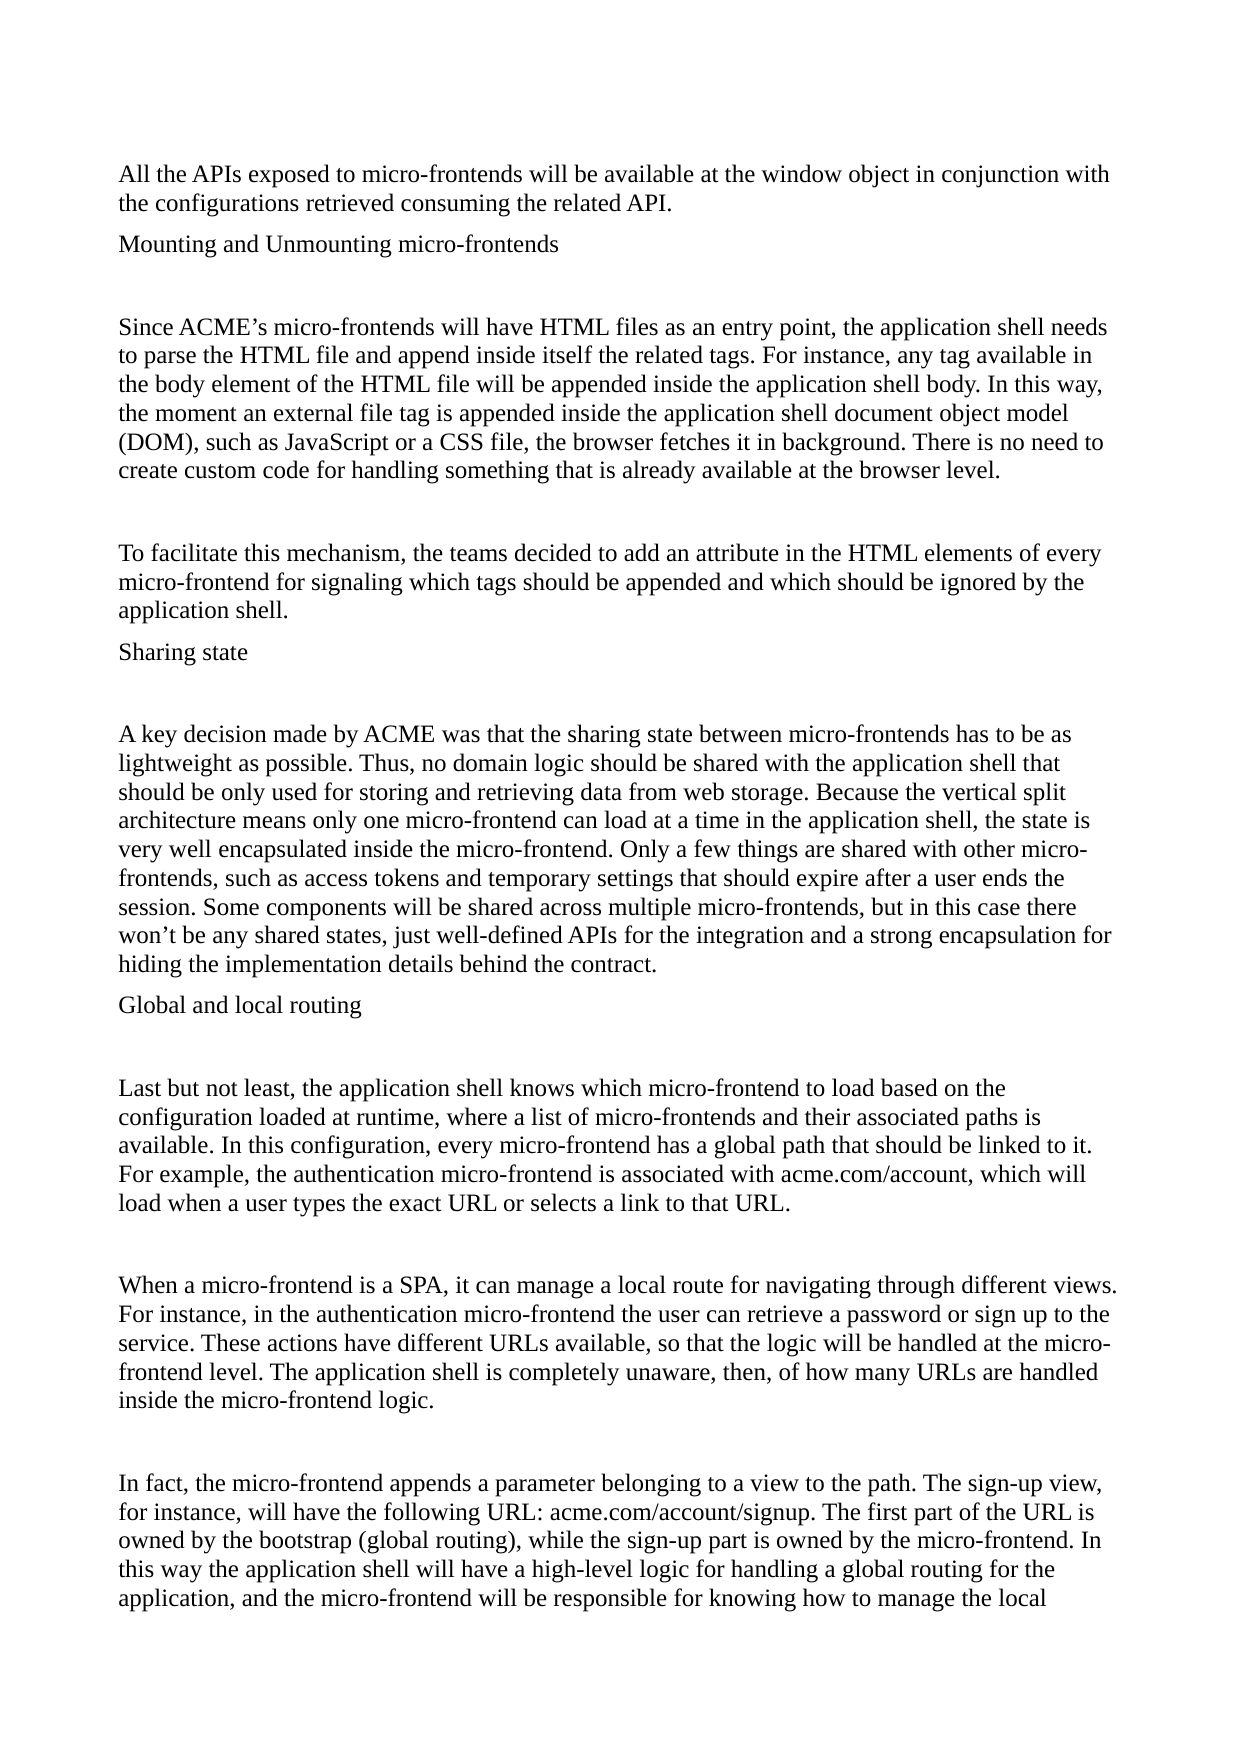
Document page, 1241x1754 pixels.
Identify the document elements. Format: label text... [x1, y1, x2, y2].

text Last but not least, the application shell knows which micro-frontend to load based on the configuration loaded at runtime, where a list of micro-frontends and their associated paths is available. In this configuration, every micro-frontend has a global path that should be linked to it. For example, the authentication micro-frontend is associated with acme.com/account, which will load when a user types the exact URL or selects a link to that URL. [118, 1073, 1122, 1217]
text In fact, the micro-frontend appends a parameter belonging to a view to the path. The sign-up view, for instance, will have the following URL: acme.com/account/signup. The first part of the URL is owned by the bootstrap (global routing), while the sign-up part is owned by the micro-frontend. In this way the application shell will have a high-level logic for handling a global routing for the application, and the micro-frontend will be responsible for knowing how to manage the local [118, 1468, 1122, 1612]
text Since ACME’s micro-frontends will have HTML files as an entry point, the application shell needs to parse the HTML file and append inside itself the related tags. For instance, any tag available in the body element of the HTML file will be appended inside the application shell body. In this way, the moment an external file tag is appended inside the application shell document object model (DOM), such as JavaScript or a CSS file, the browser fetches it in background. There is no need to create custom code for handling something that is already available at the browser level. [118, 312, 1122, 484]
text All the APIs exposed to micro-frontends will be available at the window object in conjunction with the configurations retrieved consuming the related API. [118, 159, 1122, 217]
text Global and local routing [118, 991, 1122, 1019]
text Sharing state [118, 637, 1122, 666]
text Mounting and Unmounting micro-frontends [118, 229, 1122, 258]
text A key decision made by ACME was that the sharing state between micro-frontends has to be as lightweight as possible. Thus, no domain logic should be shared with the application shell that should be only used for storing and retrieving data from web storage. Because the vertical split architecture means only one micro-frontend can load at a time in the application shell, the state is very well encapsulated inside the micro-frontend. Only a few things are shared with other micro-frontends, such as access tokens and temporary settings that should expire after a user ends the session. Some components will be shared across multiple micro-frontends, but in this case there won’t be any shared states, just well-defined APIs for the integration and a strong encapsulation for hiding the implementation details behind the contract. [118, 719, 1122, 978]
text When a micro-frontend is a SPA, it can manage a local route for navigating through different views. For instance, in the authentication micro-frontend the user can retrieve a password or sign up to the service. These actions have different URLs available, so that the logic will be handled at the micro-frontend level. The application shell is completely unaware, then, of how many URLs are handled inside the micro-frontend logic. [118, 1271, 1122, 1414]
text To facilitate this mechanism, the teams decided to add an attribute in the HTML elements of every micro-frontend for signaling which tags should be appended and which should be ignored by the application shell. [118, 538, 1122, 624]
